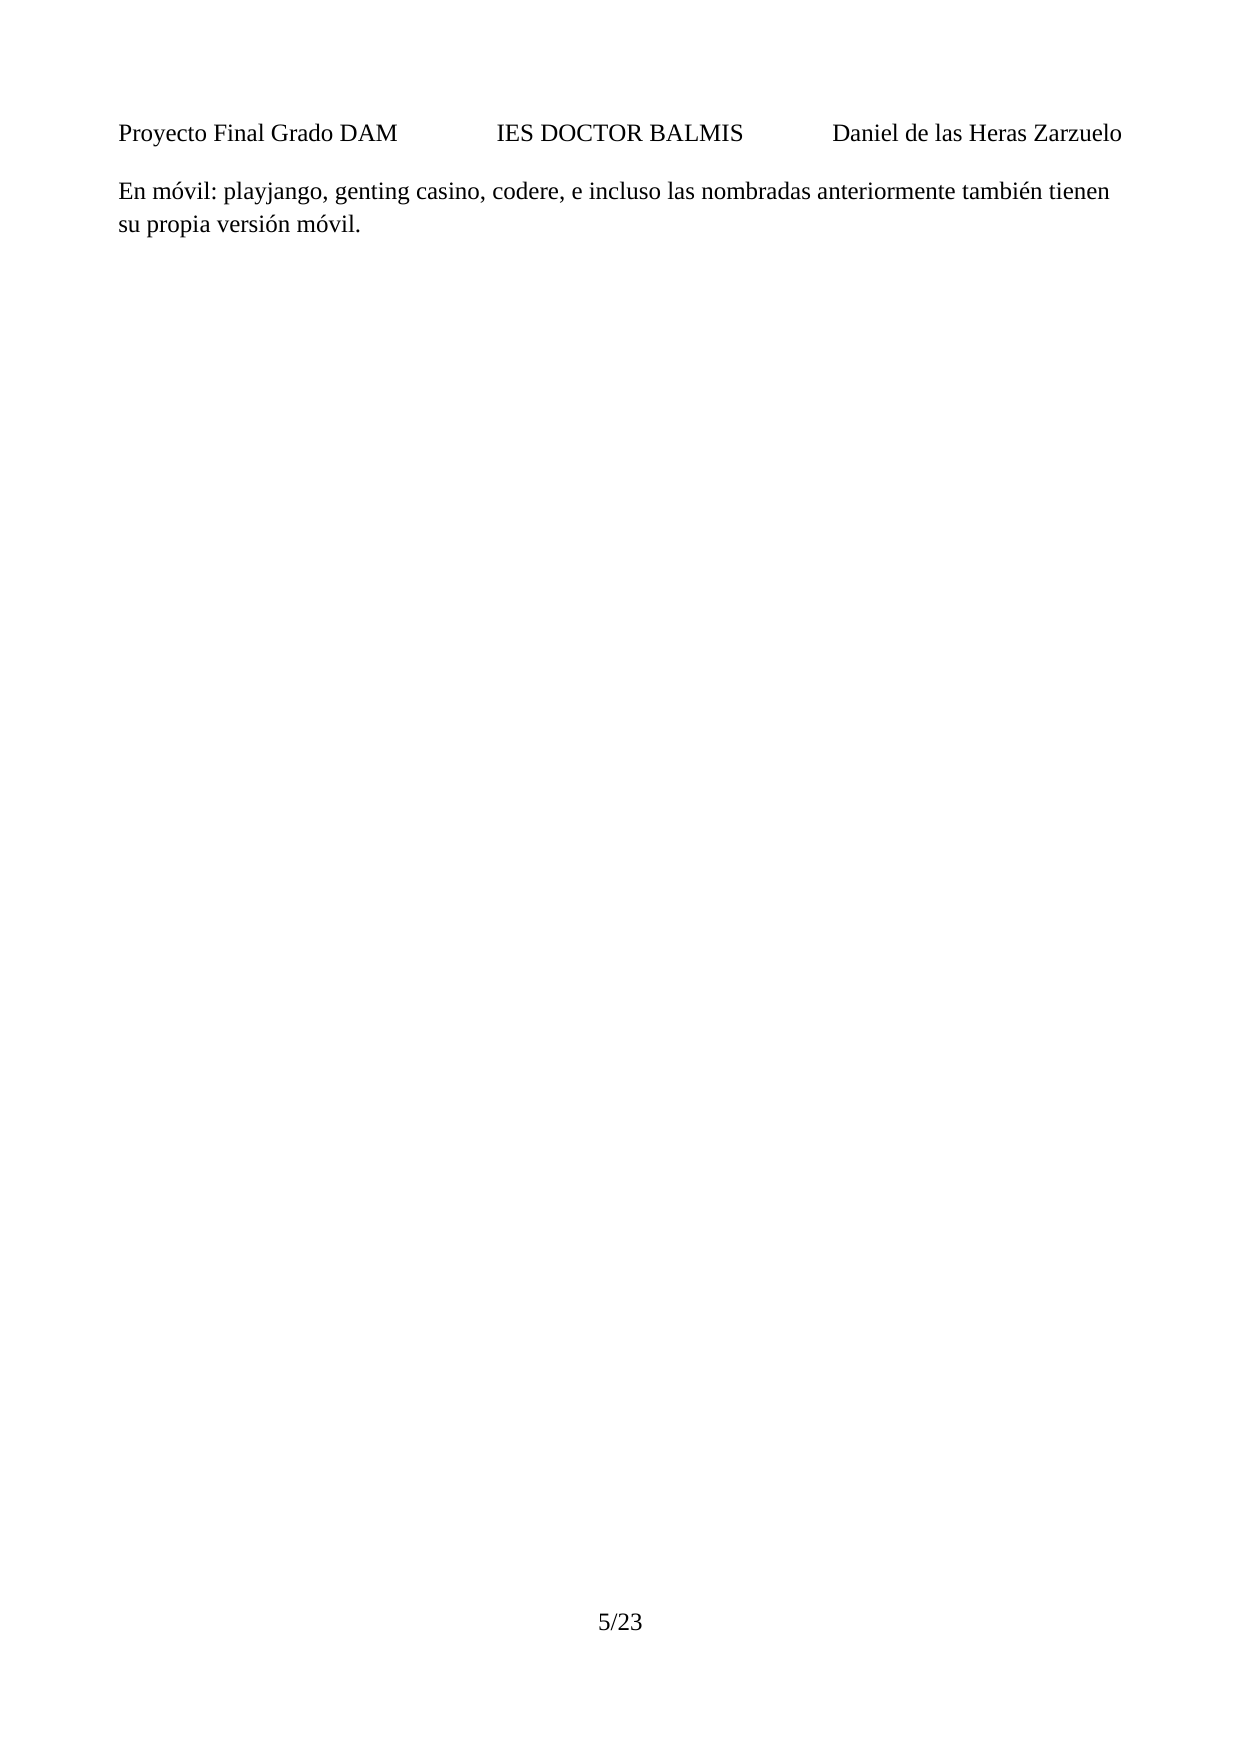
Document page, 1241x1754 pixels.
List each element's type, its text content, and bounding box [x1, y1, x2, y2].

text En móvil: playjango, genting casino, codere, e incluso las nombradas anteriormente también tienen su propia versión móvil. [118, 176, 1122, 238]
